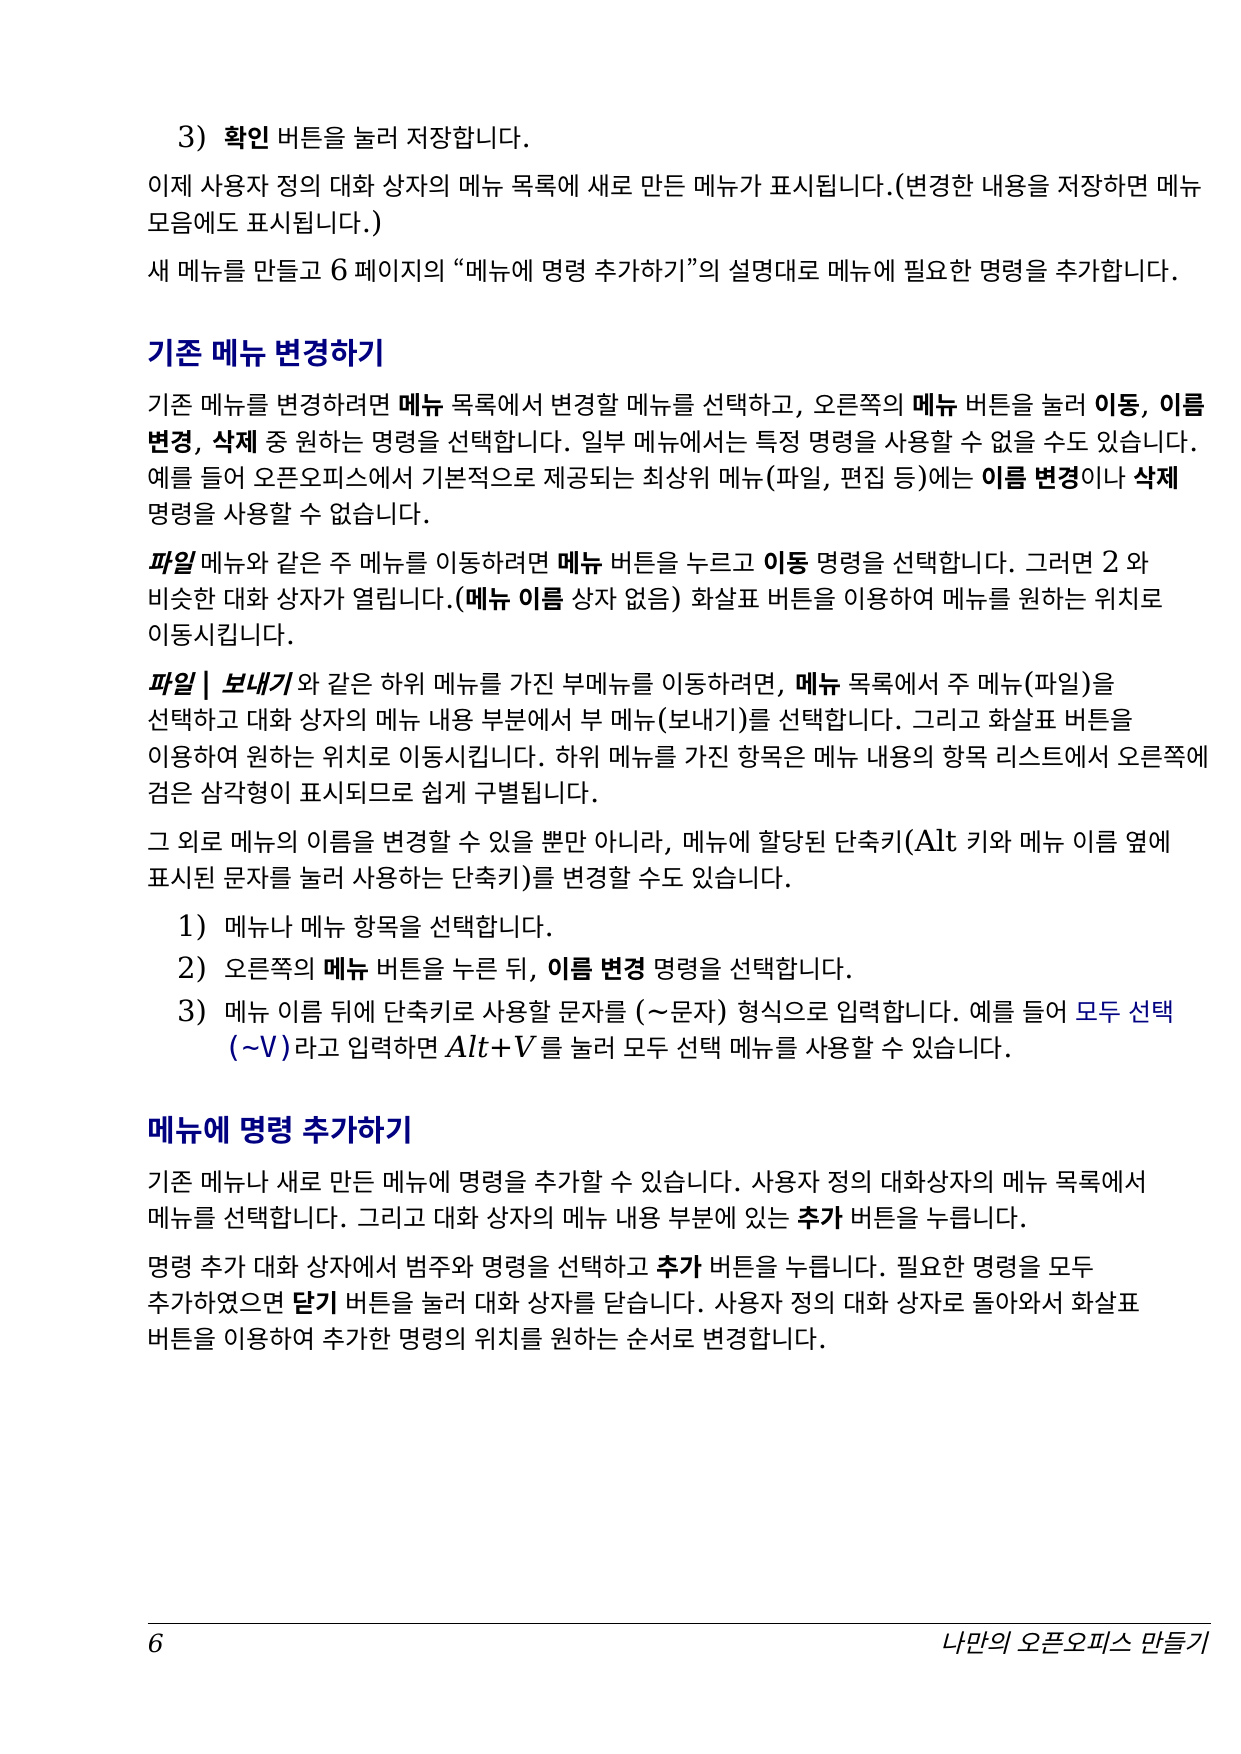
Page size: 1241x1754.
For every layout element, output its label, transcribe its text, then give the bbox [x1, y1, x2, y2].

list 메뉴나 메뉴 항목을 선택합니다. [207, 907, 1211, 943]
text 파일 | 보내기 와 같은 하위 메뉴를 가진 부메뉴를 이동하려면, 메뉴 목록에서 주 메뉴(파일)을 선택하고 대화 상자의 메뉴 내용 부분에서 부 메뉴(보내기)를 선택합니다. 그리고 화살표 버튼을 이용하여 원하는 위치로 이동시킵니다. 하위 메뉴를 가진 항목은 메뉴 내용의 항목 리스트에서 오른쪽에 검은 삼각형이 표시되므로 쉽게 구별됩니다. [148, 664, 1211, 809]
text 이제 사용자 정의 대화 상자의 메뉴 목록에 새로 만든 메뉴가 표시됩니다.(변경한 내용을 저장하면 메뉴 모음에도 표시됩니다.) [148, 167, 1211, 239]
text 명령 추가 대화 상자에서 범주와 명령을 선택하고 추가 버튼을 누릅니다. 필요한 명령을 모두 추가하였으면 닫기 버튼을 눌러 대화 상자를 닫습니다. 사용자 정의 대화 상자로 돌아와서 화살표 버튼을 이용하여 추가한 명령의 위치를 원하는 순서로 변경합니다. [148, 1247, 1211, 1356]
list 오른쪽의 메뉴 버튼을 누른 뒤, 이름 변경 명령을 선택합니다. [207, 949, 1211, 986]
text 파일 메뉴와 같은 주 메뉴를 이동하려면 메뉴 버튼을 누르고 이동 명령을 선택합니다. 그러면 그림 2와 비슷한 대화 상자가 열립니다.(메뉴 이름 상자 없음) 화살표 버튼을 이용하여 메뉴를 원하는 위치로 이동시킵니다. [148, 543, 1211, 652]
subtitle 메뉴에 명령 추가하기 [148, 1106, 1211, 1149]
list 메뉴 이름 뒤에 단축키로 사용할 문자를 (~문자) 형식으로 입력합니다. 예를 들어 모두 선택(~V)라고 입력하면 Alt+V를 눌러 모두 선택 메뉴를 사용할 수 있습니다. [207, 992, 1211, 1064]
text 그 외로 메뉴의 이름을 변경할 수 있을 뿐만 아니라, 메뉴에 할당된 단축키(Alt 키와 메뉴 이름 옆에 표시된 문자를 눌러 사용하는 단축키)를 변경할 수도 있습니다. [148, 822, 1211, 894]
text 새 메뉴를 만들고 6페이지의 “메뉴에 명령 추가하기”의 설명대로 메뉴에 필요한 명령을 추가합니다. [148, 252, 1211, 288]
text 기존 메뉴를 변경하려면 메뉴 목록에서 변경할 메뉴를 선택하고, 오른쪽의 메뉴 버튼을 눌러 이동, 이름 변경, 삭제 중 원하는 명령을 선택합니다. 일부 메뉴에서는 특정 명령을 사용할 수 없을 수도 있습니다. 예를 들어 오픈오피스에서 기본적으로 제공되는 최상위 메뉴(파일, 편집 등)에는 이름 변경이나 삭제 명령을 사용할 수 없습니다. [148, 386, 1211, 531]
list 확인 버튼을 눌러 저장합니다. [207, 118, 1211, 154]
subtitle 기존 메뉴 변경하기 [148, 330, 1211, 373]
text 기존 메뉴나 새로 만든 메뉴에 명령을 추가할 수 있습니다. 사용자 정의 대화상자의 메뉴 목록에서 메뉴를 선택합니다. 그리고 대화 상자의 메뉴 내용 부분에 있는 추가 버튼을 누릅니다. [148, 1162, 1211, 1234]
